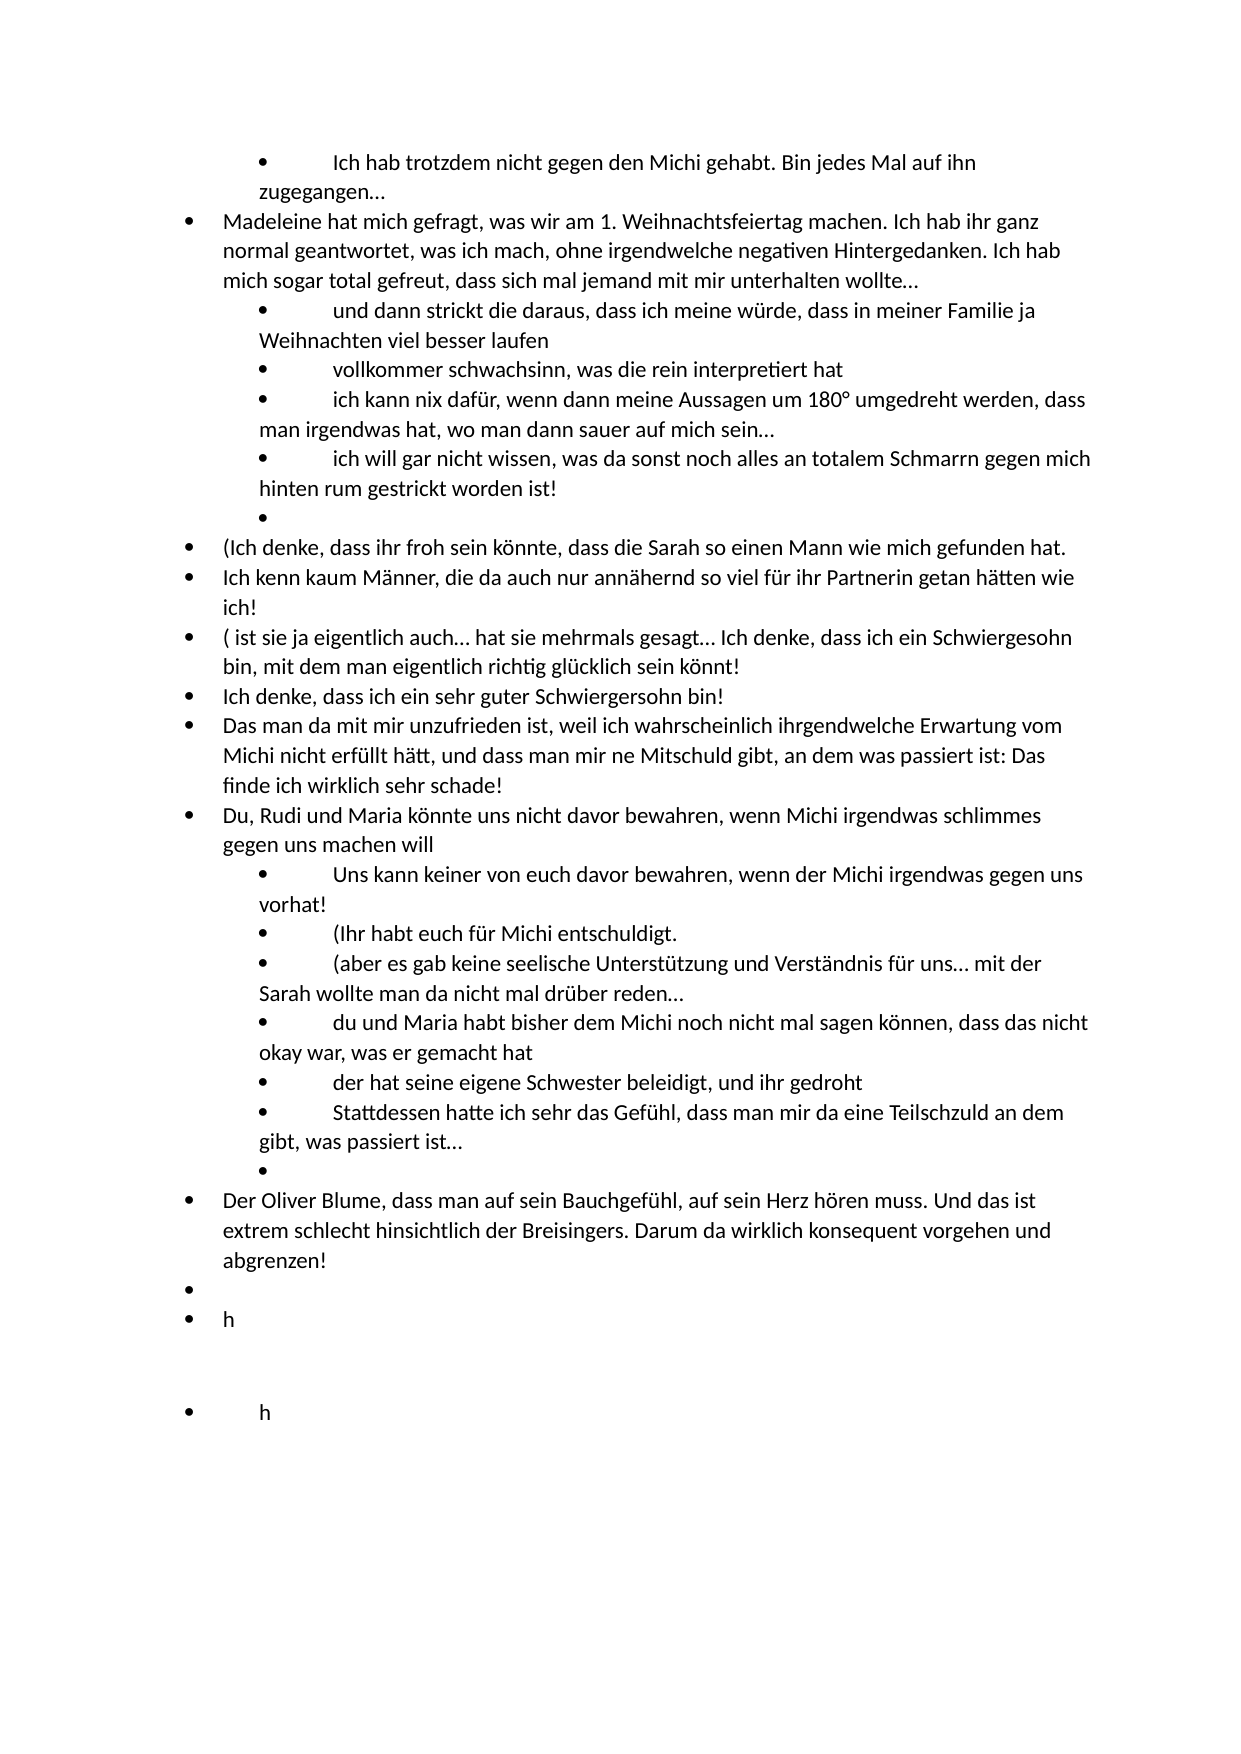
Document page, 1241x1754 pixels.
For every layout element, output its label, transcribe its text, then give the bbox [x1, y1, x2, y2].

list Madeleine hat mich gefragt, was wir am 1. Weihnachtsfeiertag machen. Ich hab ihr ganz normal geantwortet, was ich mach, ohne irgendwelche negativen Hintergedanken. Ich hab mich sogar total gefreut, dass sich mal jemand mit mir unterhalten wollte… [185, 207, 1093, 294]
list ( ist sie ja eigentlich auch… hat sie mehrmals gesagt… Ich denke, dass ich ein Schwiergesohn bin, mit dem man eigentlich richtig glücklich sein könnt! [185, 623, 1093, 680]
list (Ich denke, dass ihr froh sein könnte, dass die Sarah so einen Mann wie mich gefunden hat. [185, 533, 1093, 562]
list Stattdessen hatte ich sehr das Gefühl, dass man mir da eine Teilschzuld an dem gibt, was passiert ist… [259, 1098, 1093, 1155]
list ich kann nix dafür, wenn dann meine Aussagen um 180° umgedreht werden, dass man irgendwas hat, wo man dann sauer auf mich sein… [259, 385, 1093, 443]
list ich will gar nicht wissen, was da sonst noch alles an totalem Schmarrn gegen mich hinten rum gestrickt worden ist! [259, 444, 1093, 502]
list Ich hab trotzdem nicht gegen den Michi gehabt. Bin jedes Mal auf ihn zugegangen… [259, 148, 1093, 205]
list vollkommer schwachsinn, was die rein interpretiert hat [259, 355, 1093, 383]
list Du, Rudi und Maria könnte uns nicht davor bewahren, wenn Michi irgendwas schlimmes gegen uns machen will [185, 801, 1093, 858]
list Das man da mit mir unzufrieden ist, weil ich wahrscheinlich ihrgendwelche Erwartung vom Michi nicht erfüllt hätt, und dass man mir ne Mitschuld gibt, an dem was passiert ist: Das finde ich wirklich sehr schade! [185, 712, 1093, 799]
list der hat seine eigene Schwester beleidigt, und ihr gedroht [259, 1068, 1093, 1096]
list du und Maria habt bisher dem Michi noch nicht mal sagen können, dass das nicht okay war, was er gemacht hat [259, 1008, 1093, 1066]
list Ich kenn kaum Männer, die da auch nur annähernd so viel für ihr Partnerin getan hätten wie ich! [185, 563, 1093, 621]
list h [185, 1305, 1093, 1333]
list Uns kann keiner von euch davor bewahren, wenn der Michi irgendwas gegen uns vorhat! [259, 860, 1093, 918]
list und dann strickt die daraus, dass ich meine würde, dass in meiner Familie ja Weihnachten viel besser laufen [259, 296, 1093, 354]
list Der Oliver Blume, dass man auf sein Bauchgefühl, auf sein Herz hören muss. Und das ist extrem schlecht hinsichtlich der Breisingers. Darum da wirklich konsequent vorgehen und abgrenzen! [185, 1187, 1093, 1274]
list Ich denke, dass ich ein sehr guter Schwiergersohn bin! [185, 682, 1093, 710]
list (Ihr habt euch für Michi entschuldigt. [259, 919, 1093, 947]
list (aber es gab keine seelische Unterstützung und Verständnis für uns… mit der Sarah wollte man da nicht mal drüber reden… [259, 949, 1093, 1007]
list h [185, 1398, 1093, 1426]
